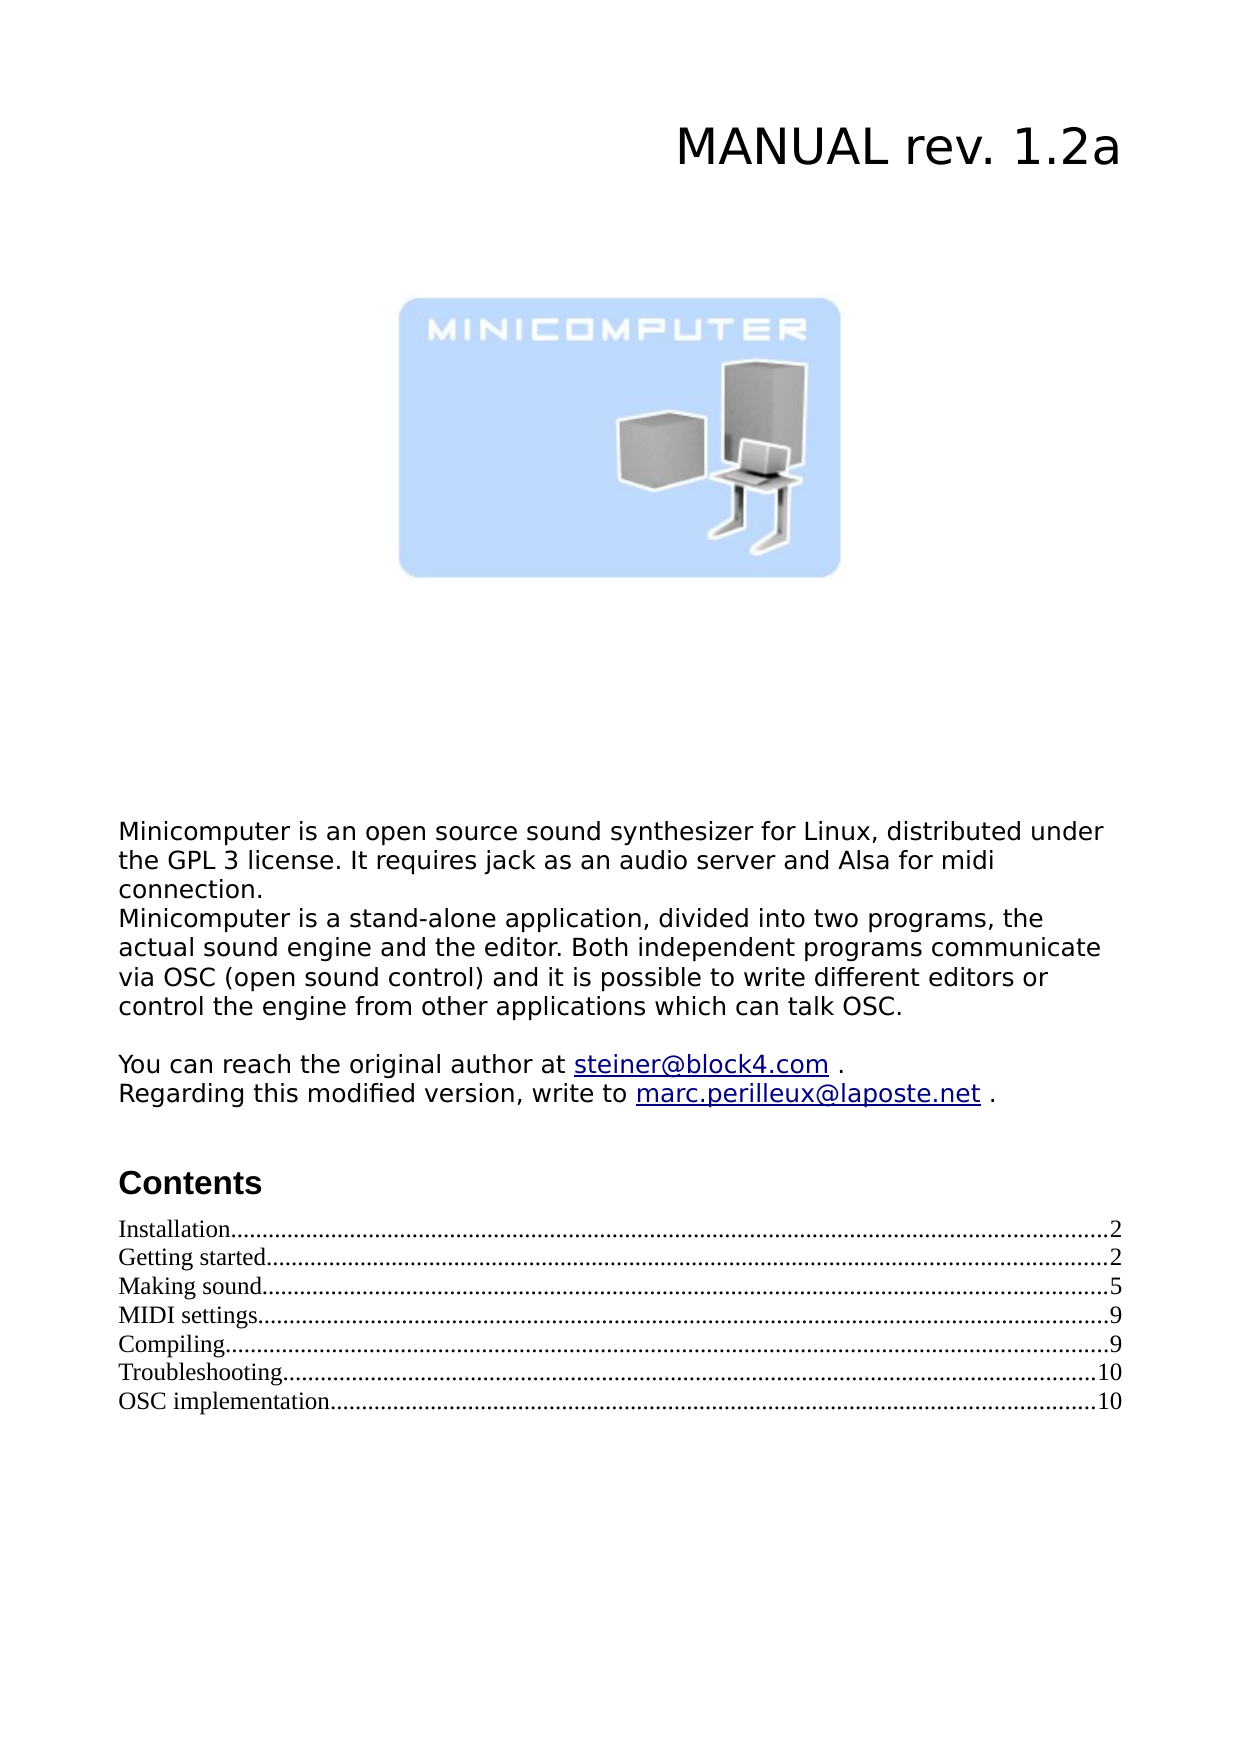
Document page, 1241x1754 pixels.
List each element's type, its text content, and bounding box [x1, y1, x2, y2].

picture [393, 293, 847, 584]
text Compiling 9 [118, 1329, 1122, 1357]
text Installation 2 [118, 1214, 1122, 1242]
text Making sound 5 [118, 1271, 1122, 1300]
text Minicomputer is a stand-alone application, divided into two programs, the actual sound engine and the editor. Both independent programs communicate via OSC (open sound control) and it is possible to write different editors or control the engine from other applications which can talk OSC. [118, 904, 1122, 1021]
text Getting started 2 [118, 1242, 1122, 1271]
text Minicomputer is an open source sound synthesizer for Linux, distributed under the GPL 3 license. It requires jack as an audio server and Alsa for midi connection. [118, 817, 1122, 904]
text MIDI settings 9 [118, 1300, 1122, 1329]
text You can reach the original author at steiner@block4.com . [118, 1050, 1122, 1079]
text Troubleshooting 10 [118, 1357, 1122, 1386]
subtitle Contents [118, 1163, 1122, 1201]
text MANUAL rev. 1.2a [118, 118, 1122, 176]
text Regarding this modified version, write to marc.perilleux@laposte.net . [118, 1079, 1122, 1109]
text OSC implementation 10 [118, 1386, 1122, 1415]
